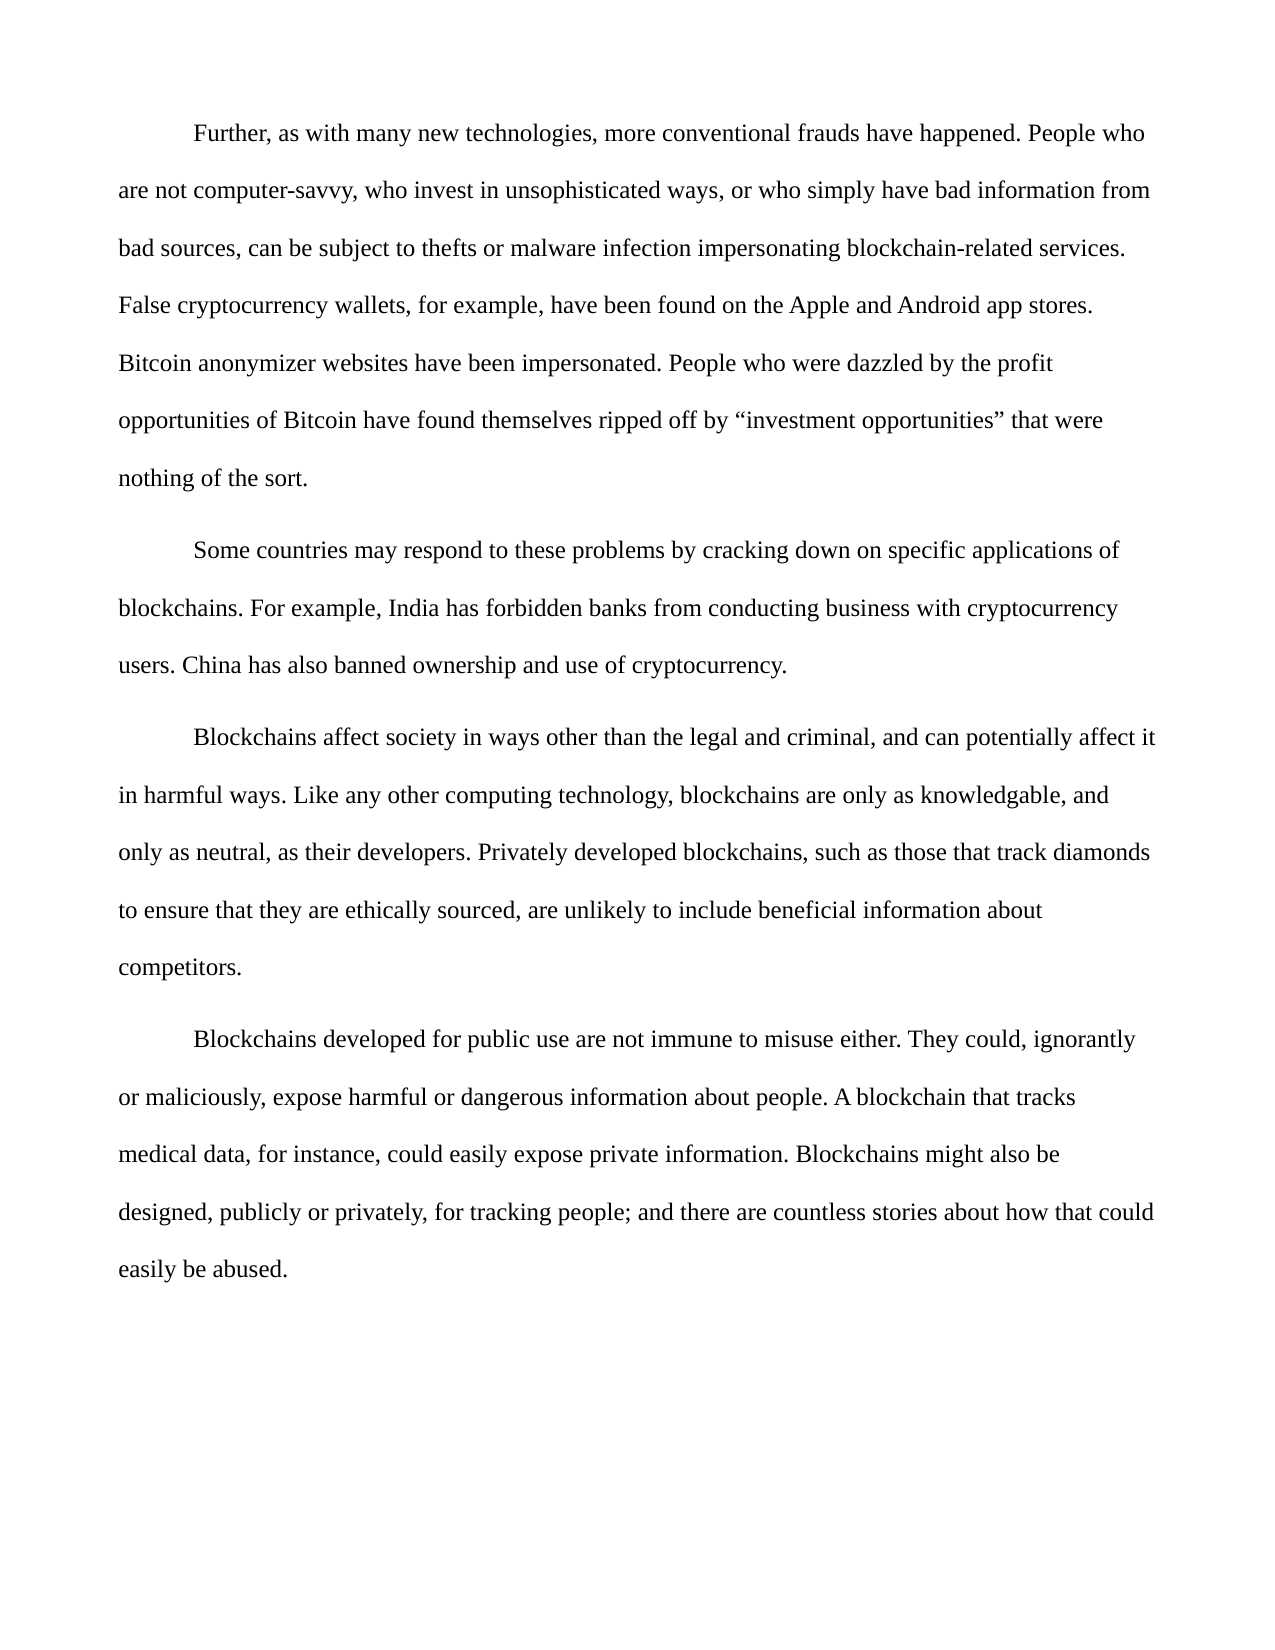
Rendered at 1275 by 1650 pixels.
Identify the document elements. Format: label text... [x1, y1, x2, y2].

text Blockchains developed for public use are not immune to misuse either. They could, ignorantly or maliciously, expose harmful or dangerous information about people. A blockchain that tracks medical data, for instance, could easily expose private information. Blockchains might also be designed, publicly or privately, for tracking people; and there are countless stories about how that could easily be abused. [118, 1024, 1157, 1283]
text Blockchains affect society in ways other than the legal and criminal, and can potentially affect it in harmful ways. Like any other computing technology, blockchains are only as knowledgable, and only as neutral, as their developers. Privately developed blockchains, such as those that track diamonds to ensure that they are ethically sourced, are unlikely to include beneficial information about competitors. [118, 722, 1157, 981]
text Further, as with many new technologies, more conventional frauds have happened. People who are not computer-savvy, who invest in unsophisticated ways, or who simply have bad information from bad sources, can be subject to thefts or malware infection impersonating blockchain-related services. False cryptocurrency wallets, for example, have been found on the Apple and Android app stores. Bitcoin anonymizer websites have been impersonated. People who were dazzled by the profit opportunities of Bitcoin have found themselves ripped off by “investment opportunities” that were nothing of the sort. [118, 118, 1157, 492]
text Some countries may respond to these problems by cracking down on specific applications of blockchains. For example, India has forbidden banks from conducting business with cryptocurrency users. China has also banned ownership and use of cryptocurrency. [118, 535, 1157, 679]
